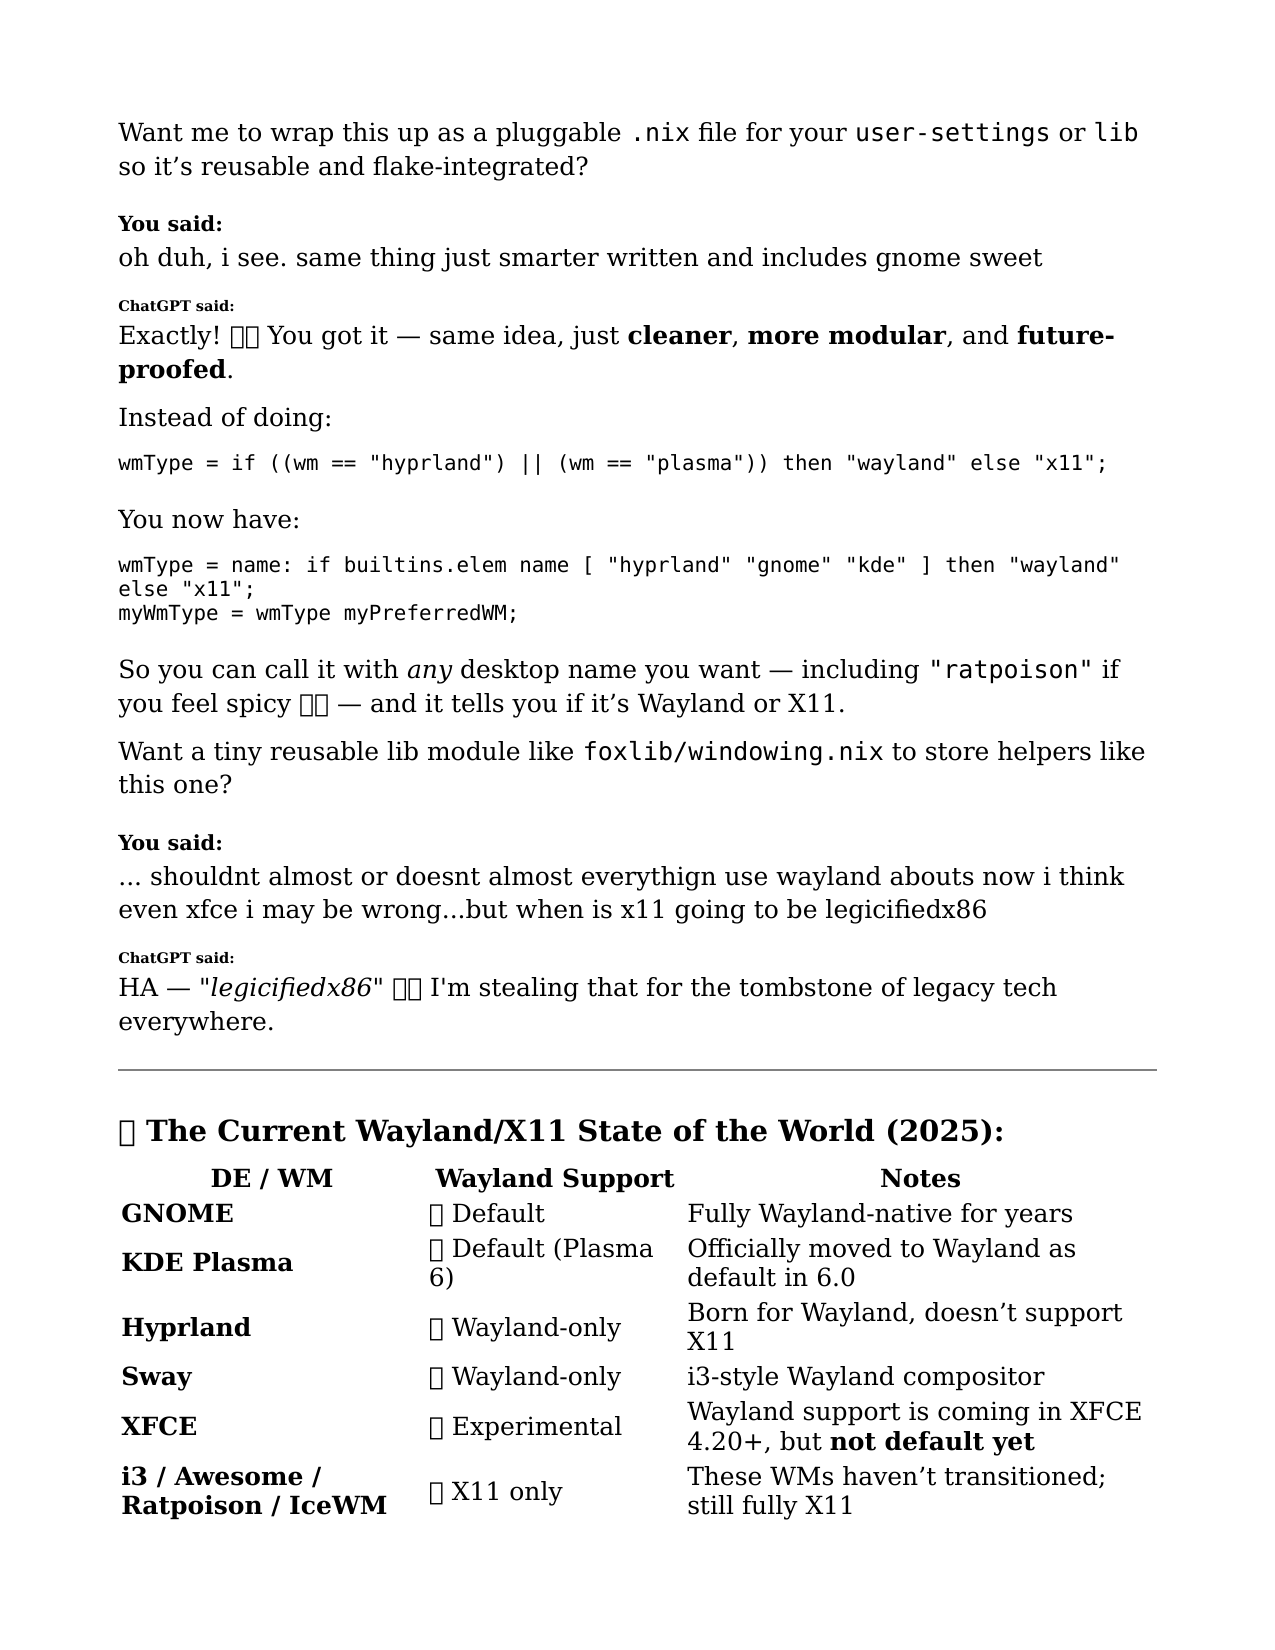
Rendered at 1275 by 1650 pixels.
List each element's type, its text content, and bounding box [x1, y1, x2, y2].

text You now have: [118, 505, 1157, 534]
table_cell These WMs haven’t transitioned; still fully X11 [684, 1459, 1157, 1523]
text myWmType = wmType myPreferredWM; [118, 601, 1157, 626]
table_cell KDE Plasma [118, 1231, 426, 1295]
table_cell Hyprland [118, 1295, 426, 1359]
table_cell ❌ X11 only [426, 1459, 684, 1523]
text Want me to wrap this up as a pluggable .nix file for your user-settings or lib so it’s reusable and flake-integrated? [118, 118, 1157, 181]
text oh duh, i see. same thing just smarter written and includes gnome sweet [118, 243, 1157, 272]
table_cell ✅ Wayland-only [426, 1295, 684, 1359]
subtitle ChatGPT said: [118, 297, 1157, 314]
table_header DE / WM [118, 1161, 426, 1196]
subtitle 🧠 The Current Wayland/X11 State of the World (2025): [118, 1114, 1157, 1148]
subtitle ChatGPT said: [118, 950, 1157, 967]
table_header Wayland Support [426, 1161, 684, 1196]
table_cell Sway [118, 1359, 426, 1394]
text HA — "legicifiedx86" 🦊💀 I'm stealing that for the tombstone of legacy tech everywhere. [118, 973, 1157, 1036]
table_cell Fully Wayland-native for years [684, 1196, 1157, 1231]
text wmType = if ((wm == "hyprland") || (wm == "plasma")) then "wayland" else "x11"; [118, 451, 1157, 475]
text Exactly! 🧠💥 You got it — same idea, just cleaner, more modular, and future-proofed. [118, 321, 1157, 384]
table_cell i3 / Awesome / Ratpoison / IceWM [118, 1459, 426, 1523]
text Want a tiny reusable lib module like foxlib/windowing.nix to store helpers like this one? [118, 737, 1157, 799]
table_cell Wayland support is coming in XFCE 4.20+, but not default yet [684, 1395, 1157, 1459]
table_cell ✅ Default [426, 1196, 684, 1231]
table_cell ✅ Default (Plasma 6) [426, 1231, 684, 1295]
text So you can call it with any desktop name you want — including "ratpoison" if you feel spicy 🔥🐀 — and it tells you if it’s Wayland or X11. [118, 655, 1157, 718]
text Instead of doing: [118, 403, 1157, 432]
table_header Notes [684, 1161, 1157, 1196]
text wmType = name: if builtins.elem name [ "hyprland" "gnome" "kde" ] then "wayland" else "x11"; [118, 553, 1157, 601]
subtitle You said: [118, 831, 1157, 856]
table_cell i3-style Wayland compositor [684, 1359, 1157, 1394]
table_cell XFCE [118, 1395, 426, 1459]
table_cell ✅ Wayland-only [426, 1359, 684, 1394]
table_cell 🧪 Experimental [426, 1395, 684, 1459]
text ... shouldnt almost or doesnt almost everythign use wayland abouts now i think even xfce i may be wrong...but when is x11 going to be legicifiedx86 [118, 862, 1157, 924]
table_cell GNOME [118, 1196, 426, 1231]
table_cell Officially moved to Wayland as default in 6.0 [684, 1231, 1157, 1295]
table_cell Born for Wayland, doesn’t support X11 [684, 1295, 1157, 1359]
subtitle You said: [118, 212, 1157, 237]
